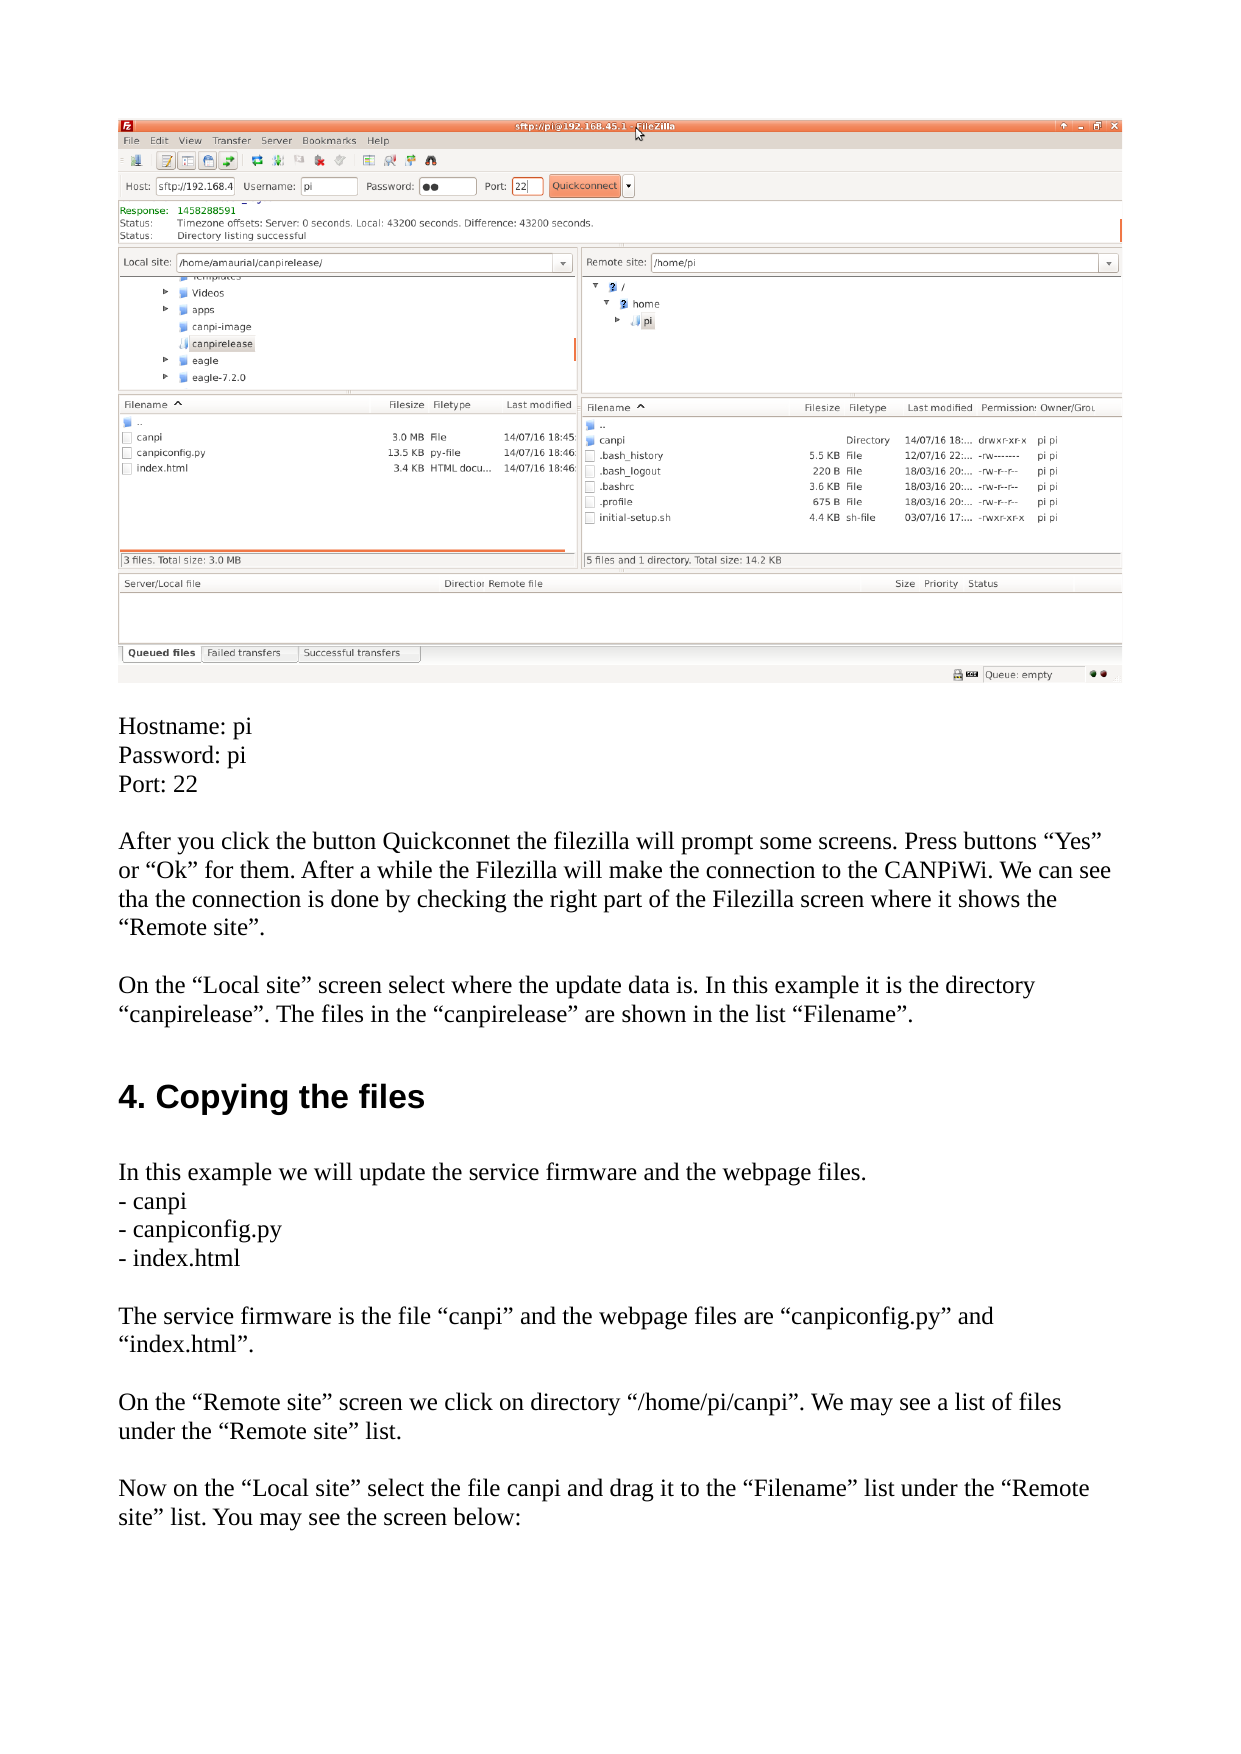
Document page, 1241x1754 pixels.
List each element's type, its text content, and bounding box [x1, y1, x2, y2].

text Hostname: pi [118, 711, 1122, 740]
subtitle 4. Copying the files [118, 1077, 1122, 1116]
text In this example we will update the service firmware and the webpage files. [118, 1157, 1122, 1186]
text Password: pi [118, 740, 1122, 769]
text The service firmware is the file “canpi” and the webpage files are “canpiconfig.py” and “index.html”. [118, 1301, 1122, 1358]
text - index.html [118, 1243, 1122, 1272]
text - canpi [118, 1186, 1122, 1214]
text Now on the “Local site” select the file canpi and drag it to the “Filename” list under the “Remote site” list. You may see the screen below: [118, 1473, 1122, 1531]
text - canpiconfig.py [118, 1214, 1122, 1243]
picture [118, 118, 1123, 683]
text On the “Remote site” screen we click on directory “/home/pi/canpi”. We may see a list of files under the “Remote site” list. [118, 1387, 1122, 1444]
text After you click the button Quickconnet the filezilla will prompt some screens. Press buttons “Yes” or “Ok” for them. After a while the Filezilla will make the connection to the CANPiWi. We can see tha the connection is done by checking the right part of the Filezilla screen where it shows the “Remote site”. [118, 826, 1122, 941]
text On the “Local site” screen select where the update data is. In this example it is the directory “canpirelease”. The files in the “canpirelease” are shown in the list “Filename”. [118, 970, 1122, 1027]
text Port: 22 [118, 769, 1122, 797]
